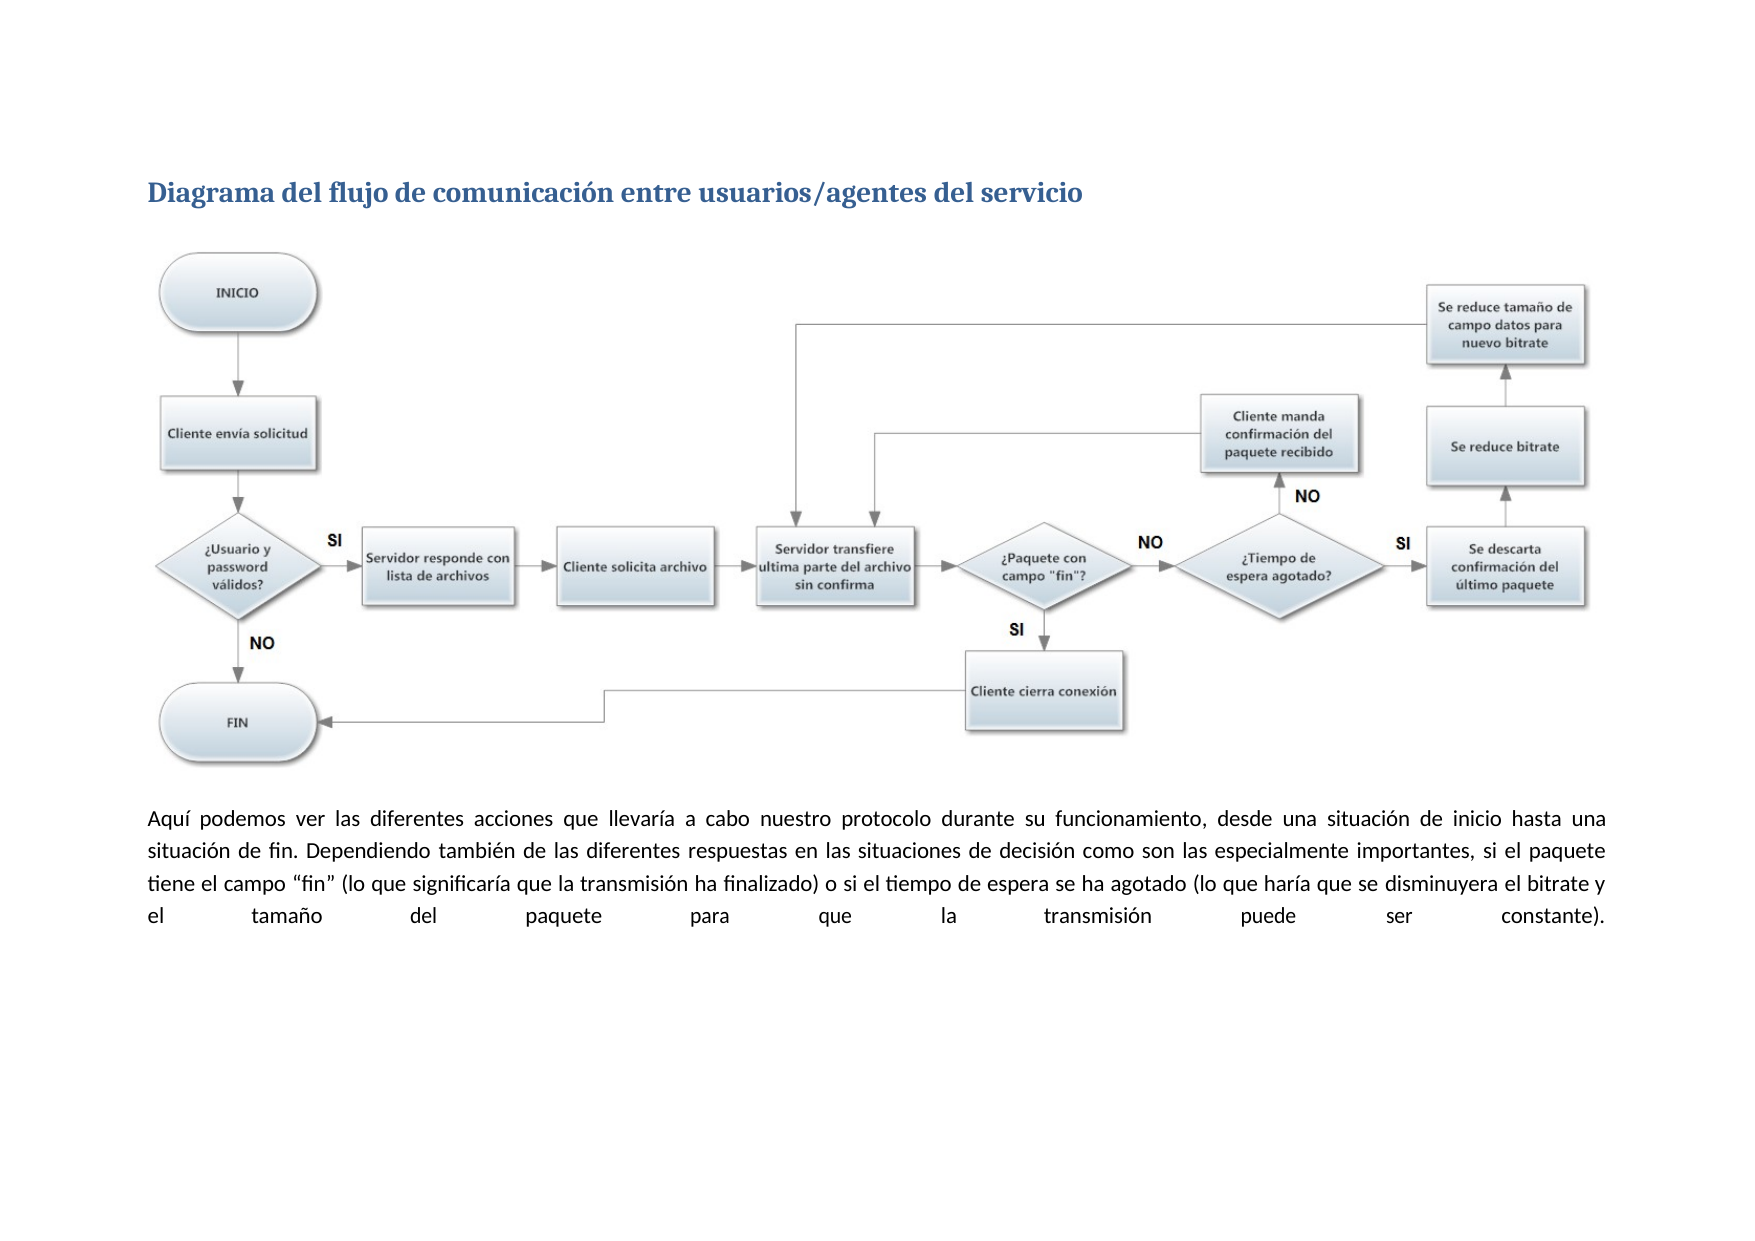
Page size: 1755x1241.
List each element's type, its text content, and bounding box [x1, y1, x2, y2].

subtitle Diagrama del flujo de comunicación entre usuarios/agentes del servicio [147, 176, 1619, 210]
text Aquí podemos ver las diferentes acciones que llevaría a cabo nuestro protocolo durante su funcionamiento, desde una situación de inicio hasta una situación de fin. Dependiendo también de las diferentes respuestas en las situaciones de decisión como son las especialmente importantes, si el paquete tiene el campo “fin” (lo que significaría que la transmisión ha finalizado) o si el tiempo de espera se ha agotado (lo que haría que se disminuyera el bitrate y el tamaño del paquete para que la transmisión puede ser constante). [147, 804, 1607, 929]
